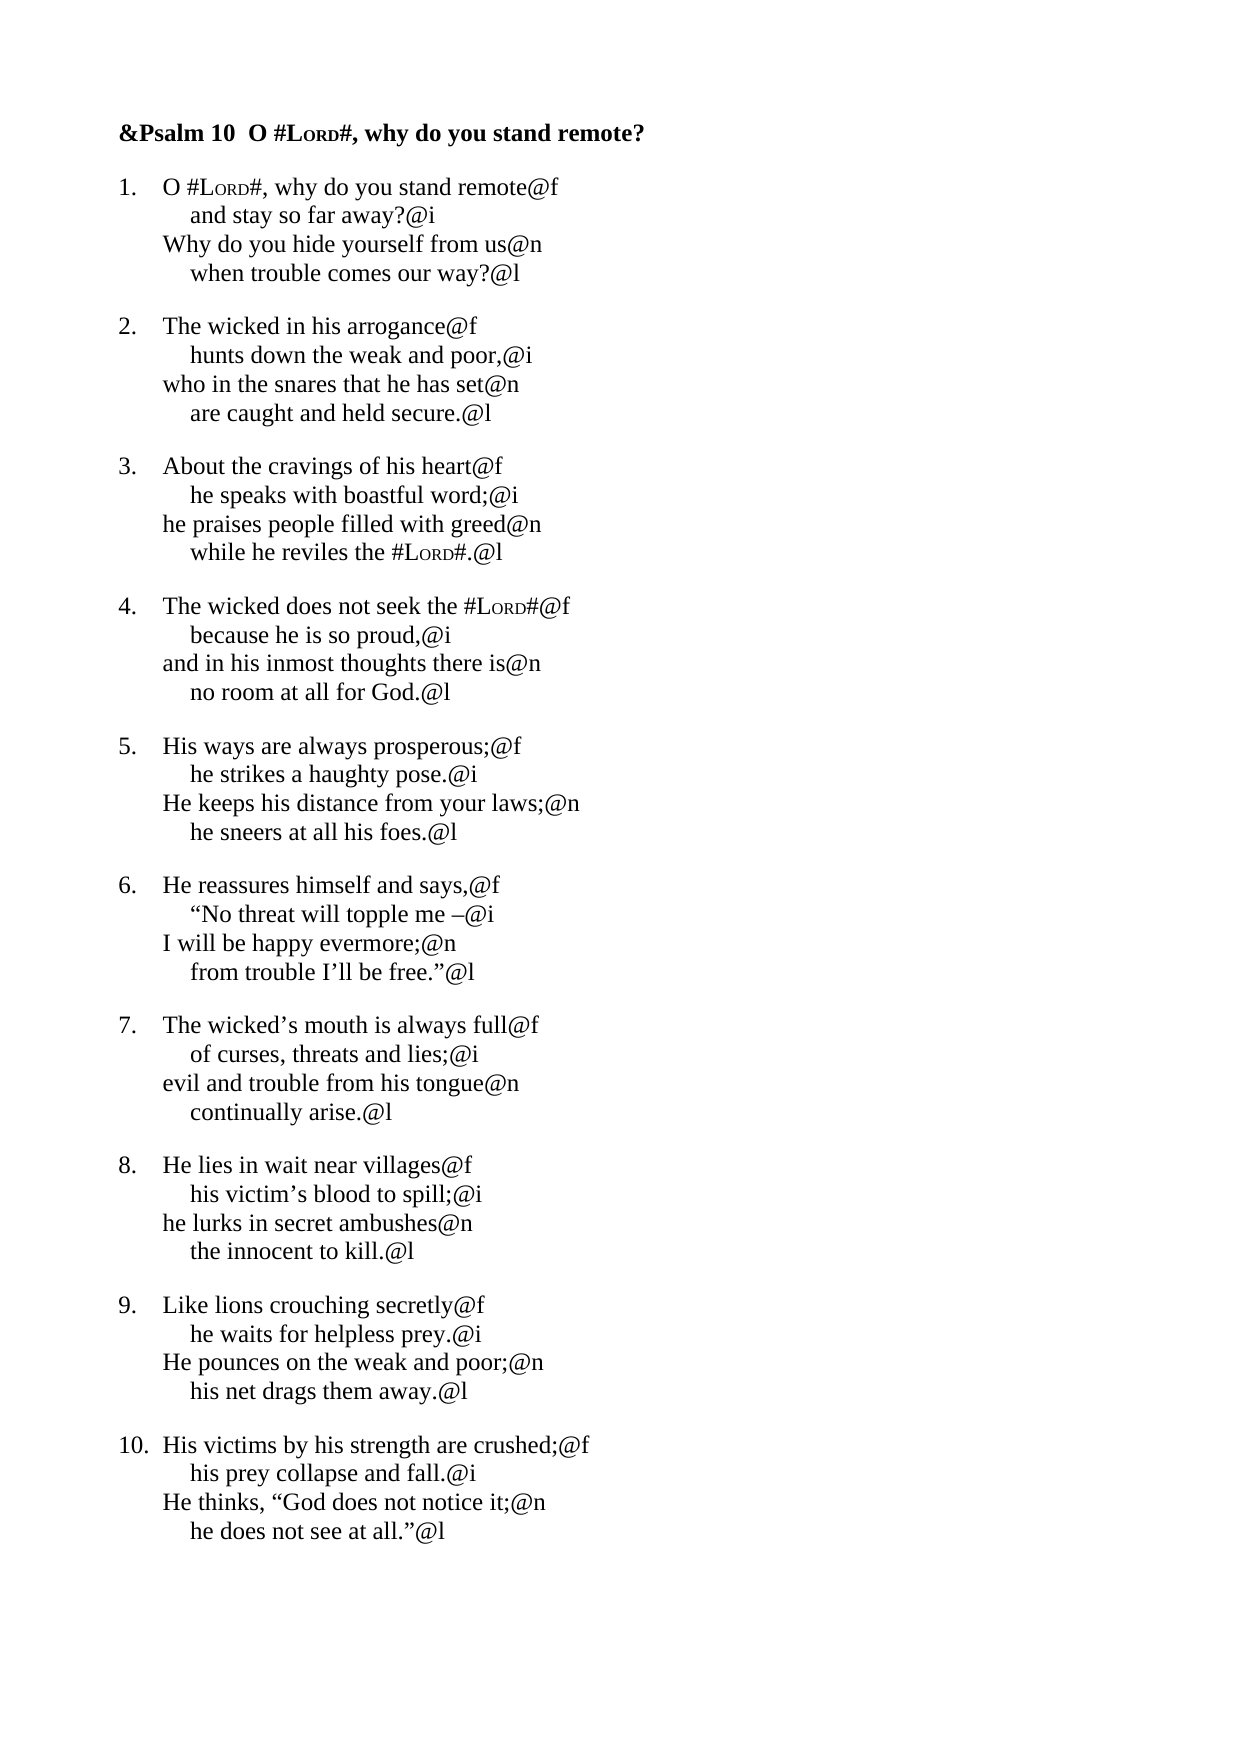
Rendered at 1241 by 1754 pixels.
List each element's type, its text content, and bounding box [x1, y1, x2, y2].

text he lurks in secret ambushes@n [162, 1208, 1122, 1236]
text and in his inmost thoughts there is@n [162, 648, 1122, 677]
text 10. His victims by his strength are crushed;@f [118, 1430, 1122, 1458]
text no room at all for God.@l [171, 677, 1122, 706]
text while he reviles the #Lord#.@l [171, 537, 1122, 566]
text from trouble I’ll be free.”@l [171, 957, 1122, 986]
text because he is so proud,@i [171, 620, 1122, 648]
text the innocent to kill.@l [171, 1236, 1122, 1265]
text are caught and held secure.@l [171, 398, 1122, 426]
text when trouble comes our way?@l [171, 258, 1122, 287]
text 4. The wicked does not seek the #Lord#@f [118, 591, 1122, 620]
text 8. He lies in wait near villages@f [118, 1150, 1122, 1179]
text 3. About the cravings of his heart@f [118, 451, 1122, 480]
text He pounces on the weak and poor;@n [162, 1347, 1122, 1376]
text his prey collapse and fall.@i [171, 1458, 1122, 1487]
text his victim’s blood to spill;@i [171, 1179, 1122, 1208]
text 1. O #Lord#, why do you stand remote@f [118, 172, 1122, 200]
text I will be happy evermore;@n [162, 928, 1122, 957]
text 2. The wicked in his arrogance@f [118, 311, 1122, 340]
text who in the snares that he has set@n [162, 369, 1122, 398]
text “No threat will topple me –@i [171, 899, 1122, 928]
text his net drags them away.@l [171, 1376, 1122, 1405]
text he strikes a haughty pose.@i [171, 759, 1122, 788]
text and stay so far away?@i [171, 200, 1122, 229]
text he praises people filled with greed@n [162, 509, 1122, 537]
text 7. The wicked’s mouth is always full@f [118, 1010, 1122, 1039]
text he does not see at all.”@l [171, 1516, 1122, 1545]
text of curses, threats and lies;@i [171, 1039, 1122, 1068]
text He keeps his distance from your laws;@n [162, 788, 1122, 817]
text he waits for helpless prey.@i [171, 1319, 1122, 1347]
text he sneers at all his foes.@l [171, 817, 1122, 846]
text Why do you hide yourself from us@n [162, 229, 1122, 258]
text He thinks, “God does not notice it;@n [162, 1487, 1122, 1516]
text he speaks with boastful word;@i [171, 480, 1122, 509]
subtitle &Psalm 10 O #Lord#, why do you stand remote? [118, 118, 1122, 147]
text 9. Like lions crouching secretly@f [118, 1290, 1122, 1319]
text hunts down the weak and poor,@i [171, 340, 1122, 369]
text 6. He reassures himself and says,@f [118, 871, 1122, 899]
text continually arise.@l [171, 1097, 1122, 1125]
text 5. His ways are always prosperous;@f [118, 731, 1122, 759]
text evil and trouble from his tongue@n [162, 1068, 1122, 1097]
